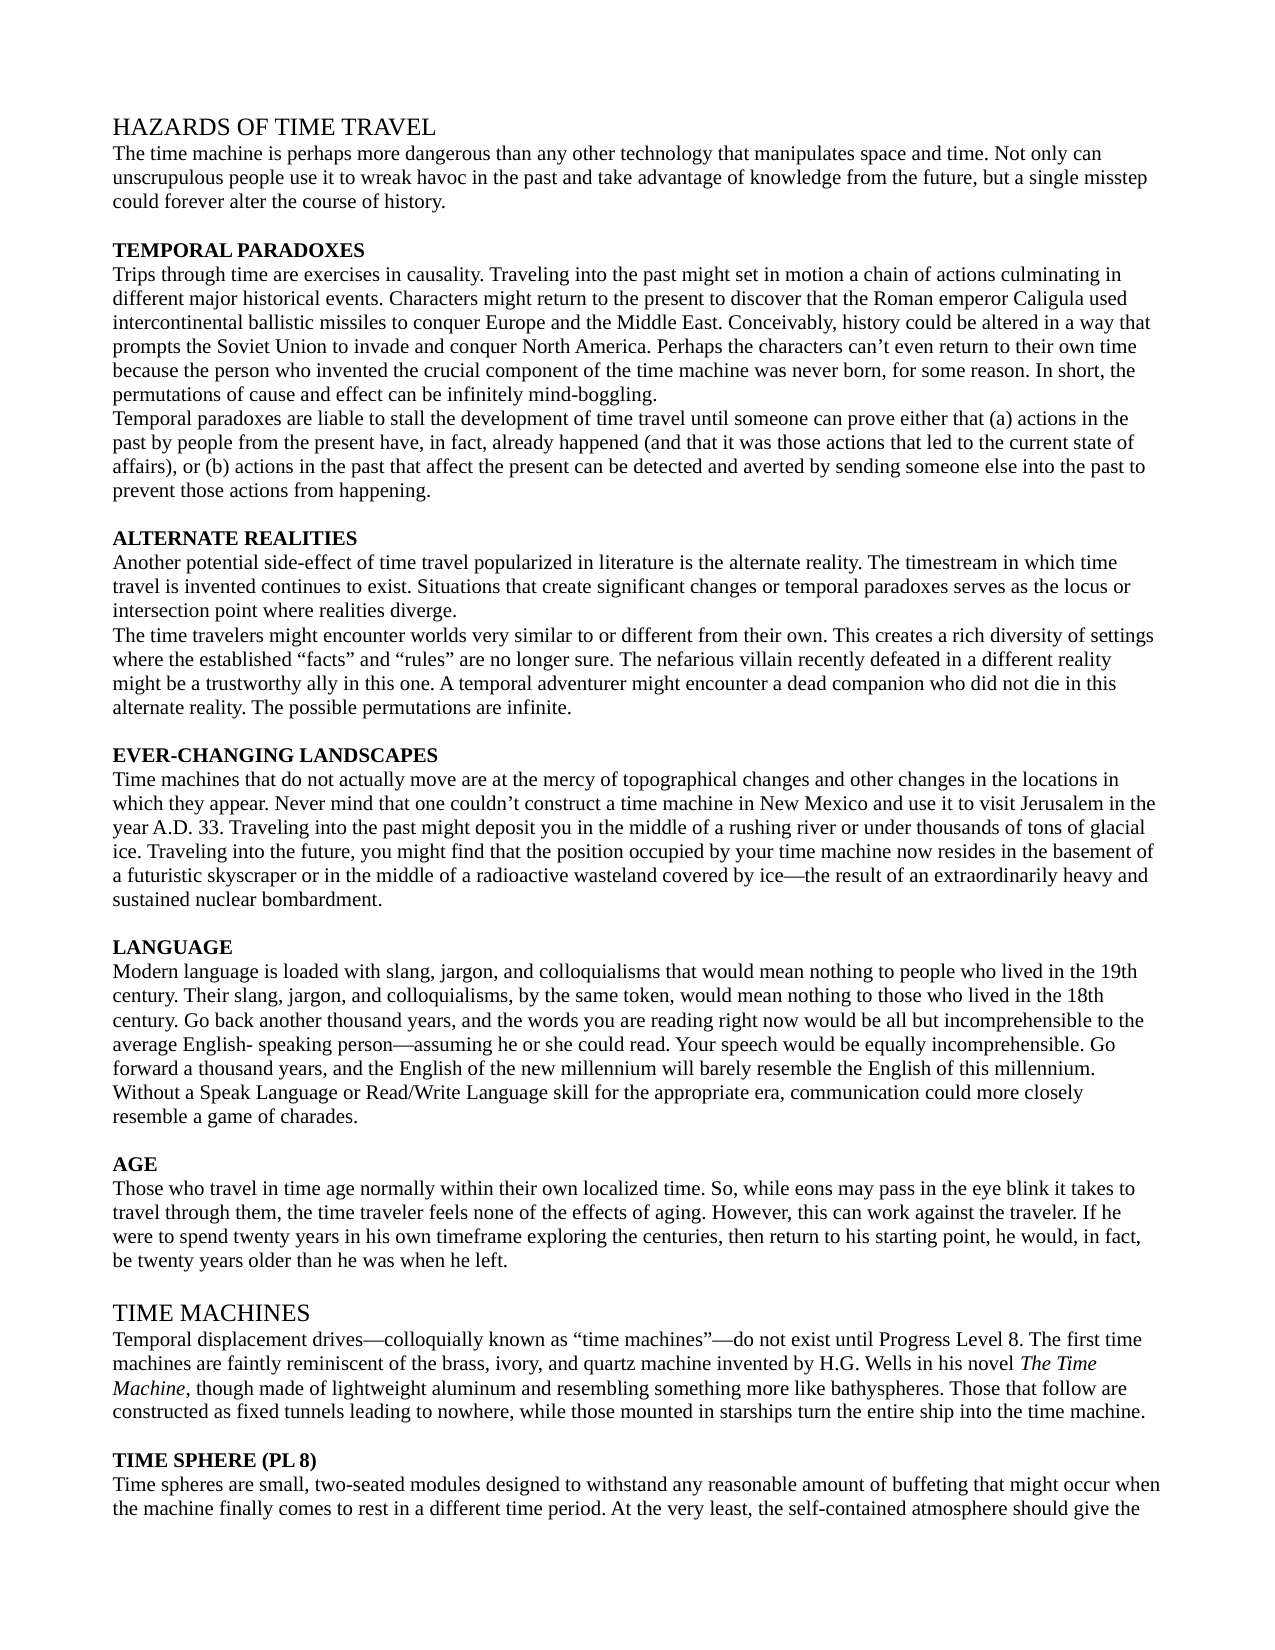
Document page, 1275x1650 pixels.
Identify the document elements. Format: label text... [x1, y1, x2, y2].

text Temporal paradoxes are liable to stall the development of time travel until someone can prove either that (a) actions in the past by people from the present have, in fact, already happened (and that it was those actions that led to the current state of affairs), or (b) actions in the past that affect the present can be detected and averted by sending someone else into the past to prevent those actions from happening. [112, 406, 1162, 502]
subtitle TIME MACHINES [112, 1298, 1162, 1327]
text Time spheres are small, two-seated modules designed to withstand any reasonable amount of buffeting that might occur when the machine finally comes to rest in a different time period. At the very least, the self-contained atmosphere should give the [112, 1472, 1162, 1520]
text The time machine is perhaps more dangerous than any other technology that manipulates space and time. Not only can unscrupulous people use it to wreak havoc in the past and take advantage of knowledge from the future, but a single misstep could forever alter the course of history. [112, 141, 1162, 213]
text TIME SPHERE (PL 8) [112, 1448, 1162, 1472]
text ALTERNATE REALITIES [112, 526, 1162, 550]
text Modern language is loaded with slang, jargon, and colloquialisms that would mean nothing to people who lived in the 19th century. Their slang, jargon, and colloquialisms, by the same token, would mean nothing to those who lived in the 18th century. Go back another thousand years, and the words you are reading right now would be all but incomprehensible to the average English- speaking person—assuming he or she could read. Your speech would be equally incomprehensible. Go forward a thousand years, and the English of the new millennium will barely resemble the English of this millennium. Without a Speak Language or Read/Write Language skill for the appropriate era, communication could more closely resemble a game of charades. [112, 959, 1162, 1128]
text EVER-CHANGING LANDSCAPES [112, 743, 1162, 767]
text AGE [112, 1152, 1162, 1176]
text Those who travel in time age normally within their own localized time. So, while eons may pass in the eye blink it takes to travel through them, the time traveler feels none of the effects of aging. However, this can work against the traveler. If he were to spend twenty years in his own timeframe exploring the centuries, then return to his starting point, he would, in fact, be twenty years older than he was when he left. [112, 1176, 1162, 1272]
text Temporal displacement drives—colloquially known as “time machines”—do not exist until Progress Level 8. The first time machines are faintly reminiscent of the brass, ivory, and quartz machine invented by H.G. Wells in his novel The Time Machine, though made of lightweight aluminum and resembling something more like bathyspheres. Those that follow are constructed as fixed tunnels leading to nowhere, while those mounted in starships turn the entire ship into the time machine. [112, 1327, 1162, 1423]
text TEMPORAL PARADOXES [112, 237, 1162, 262]
text Trips through time are exercises in causality. Traveling into the past might set in motion a chain of actions culminating in different major historical events. Characters might return to the present to discover that the Roman emperor Caligula used intercontinental ballistic missiles to conquer Europe and the Middle East. Conceivably, history could be altered in a way that prompts the Soviet Union to invade and conquer North America. Perhaps the characters can’t even return to their own time because the person who invented the crucial component of the time machine was never born, for some reason. In short, the permutations of cause and effect can be infinitely mind-boggling. [112, 262, 1162, 406]
text Another potential side-effect of time travel popularized in literature is the alternate reality. The timestream in which time travel is invented continues to exist. Situations that create significant changes or temporal paradoxes serves as the locus or intersection point where realities diverge. [112, 550, 1162, 622]
subtitle HAZARDS OF TIME TRAVEL [112, 112, 1162, 141]
text LANGUAGE [112, 935, 1162, 959]
text The time travelers might encounter worlds very similar to or different from their own. This creates a rich diversity of settings where the established “facts” and “rules” are no longer sure. The nefarious villain recently defeated in a different reality might be a trustworthy ally in this one. A temporal adventurer might encounter a dead companion who did not die in this alternate reality. The possible permutations are infinite. [112, 622, 1162, 719]
text Time machines that do not actually move are at the mercy of topographical changes and other changes in the locations in which they appear. Never mind that one couldn’t construct a time machine in New Mexico and use it to visit Jerusalem in the year A.D. 33. Traveling into the past might deposit you in the middle of a rushing river or under thousands of tons of glacial ice. Traveling into the future, you might find that the position occupied by your time machine now resides in the basement of a futuristic skyscraper or in the middle of a radioactive wasteland covered by ice—the result of an extraordinarily heavy and sustained nuclear bombardment. [112, 767, 1162, 911]
